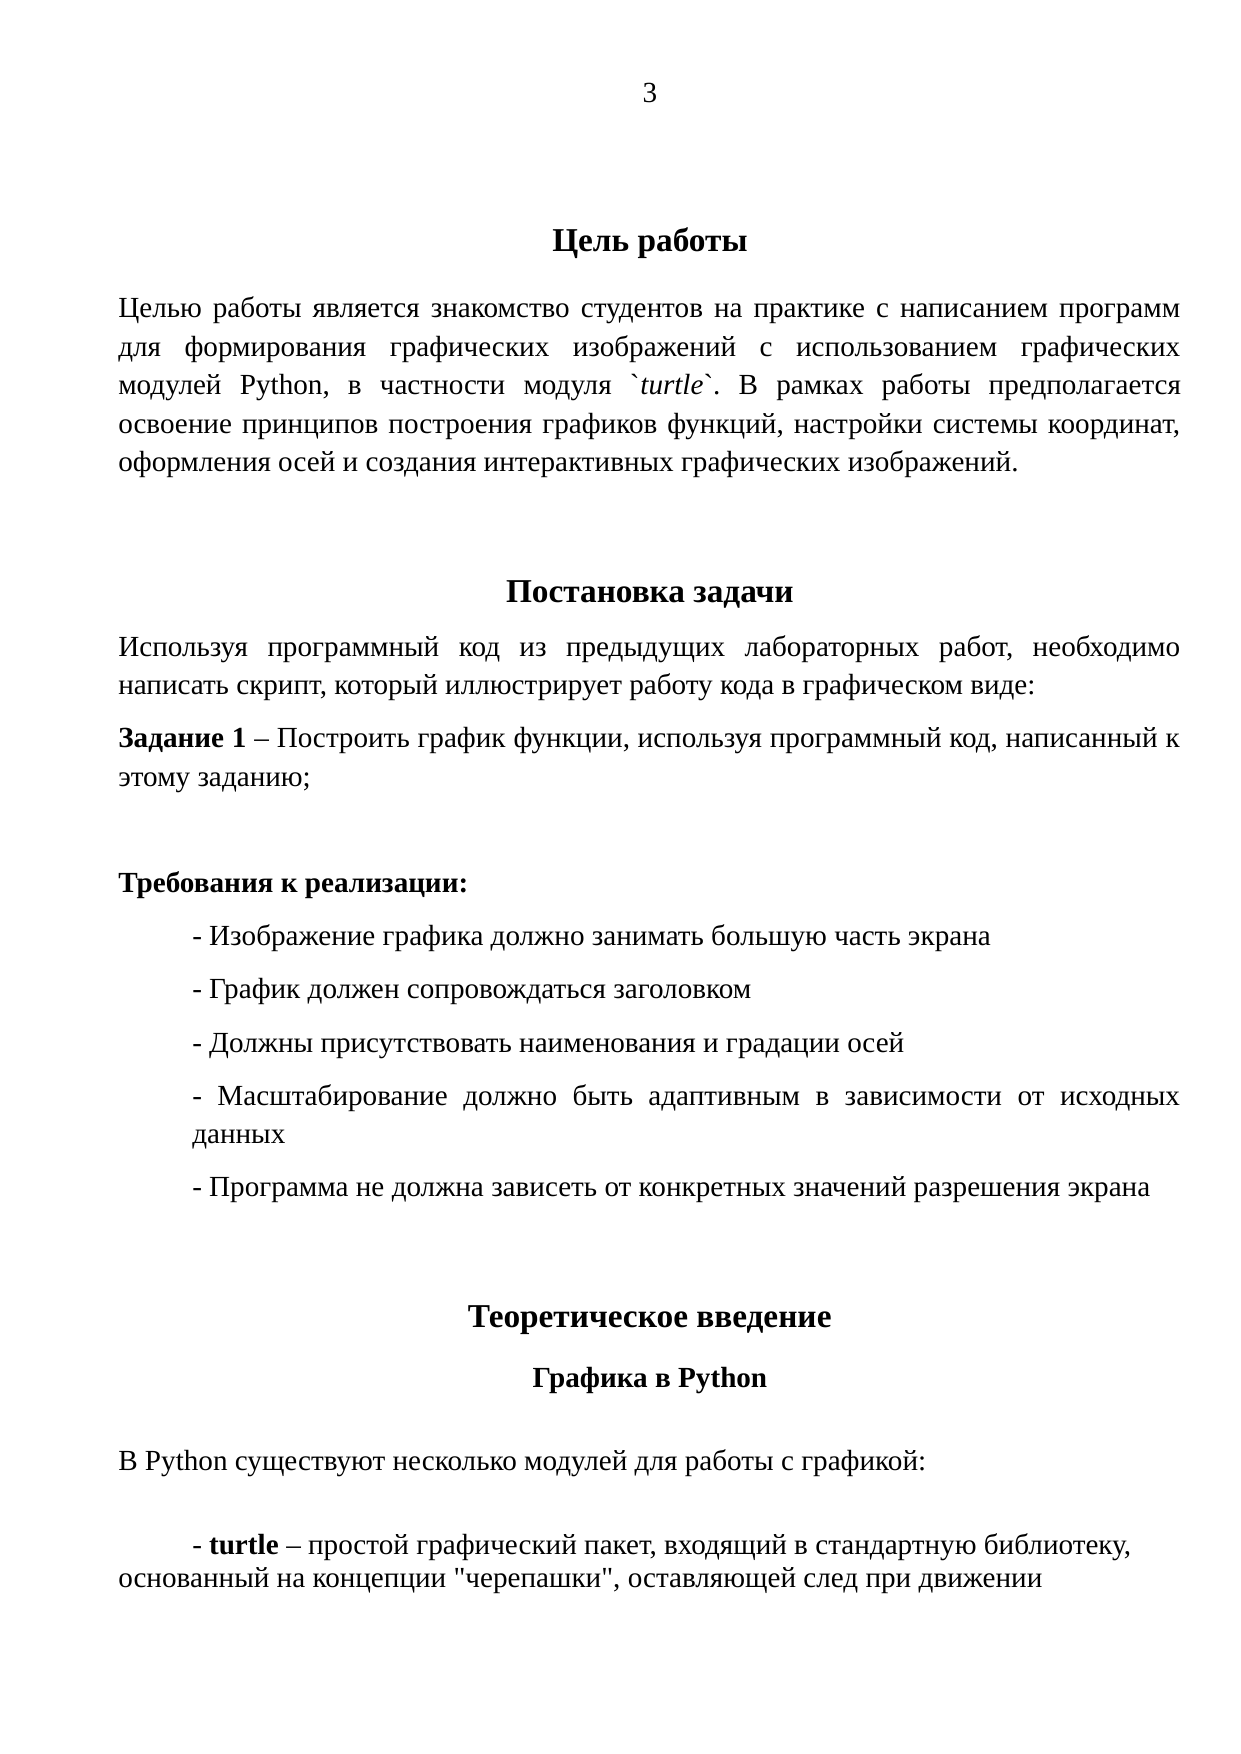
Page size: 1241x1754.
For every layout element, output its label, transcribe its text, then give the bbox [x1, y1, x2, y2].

text Используя программный код из предыдущих лабораторных работ, необходимо написать скрипт, который иллюстрирует работу кода в графическом виде: [118, 629, 1181, 701]
text - Программа не должна зависеть от конкретных значений разрешения экрана [118, 1169, 1181, 1203]
subtitle Теоретическое введение [118, 1297, 1181, 1335]
text - Изображение графика должно занимать большую часть экрана [118, 918, 1181, 952]
text Графика в Python [118, 1360, 1181, 1393]
subtitle Цель работы [118, 220, 1181, 258]
text Целью работы является знакомство студентов на практике с написанием программ для формирования графических изображений с использованием графических модулей Python, в частности модуля `turtle`. В рамках работы предполагается освоение принципов построения графиков функций, настройки системы координат, оформления осей и создания интерактивных графических изображений. [118, 290, 1181, 478]
text - Масштабирование должно быть адаптивным в зависимости от исходных данных [192, 1078, 1181, 1150]
text Требования к реализации: [118, 865, 1181, 899]
text В Python существуют несколько модулей для работы с графикой: [118, 1443, 1181, 1477]
text - Должны присутствовать наименования и градации осей [118, 1025, 1181, 1058]
text - turtle – простой графический пакет, входящий в стандартную библиотеку, основанный на концепции "черепашки", оставляющей след при движении [118, 1527, 1181, 1594]
text Задание 1 – Построить график функции, используя программный код, написанный к этому заданию; [118, 721, 1181, 793]
text - График должен сопровождаться заголовком [118, 972, 1181, 1005]
subtitle Постановка задачи [118, 571, 1181, 610]
